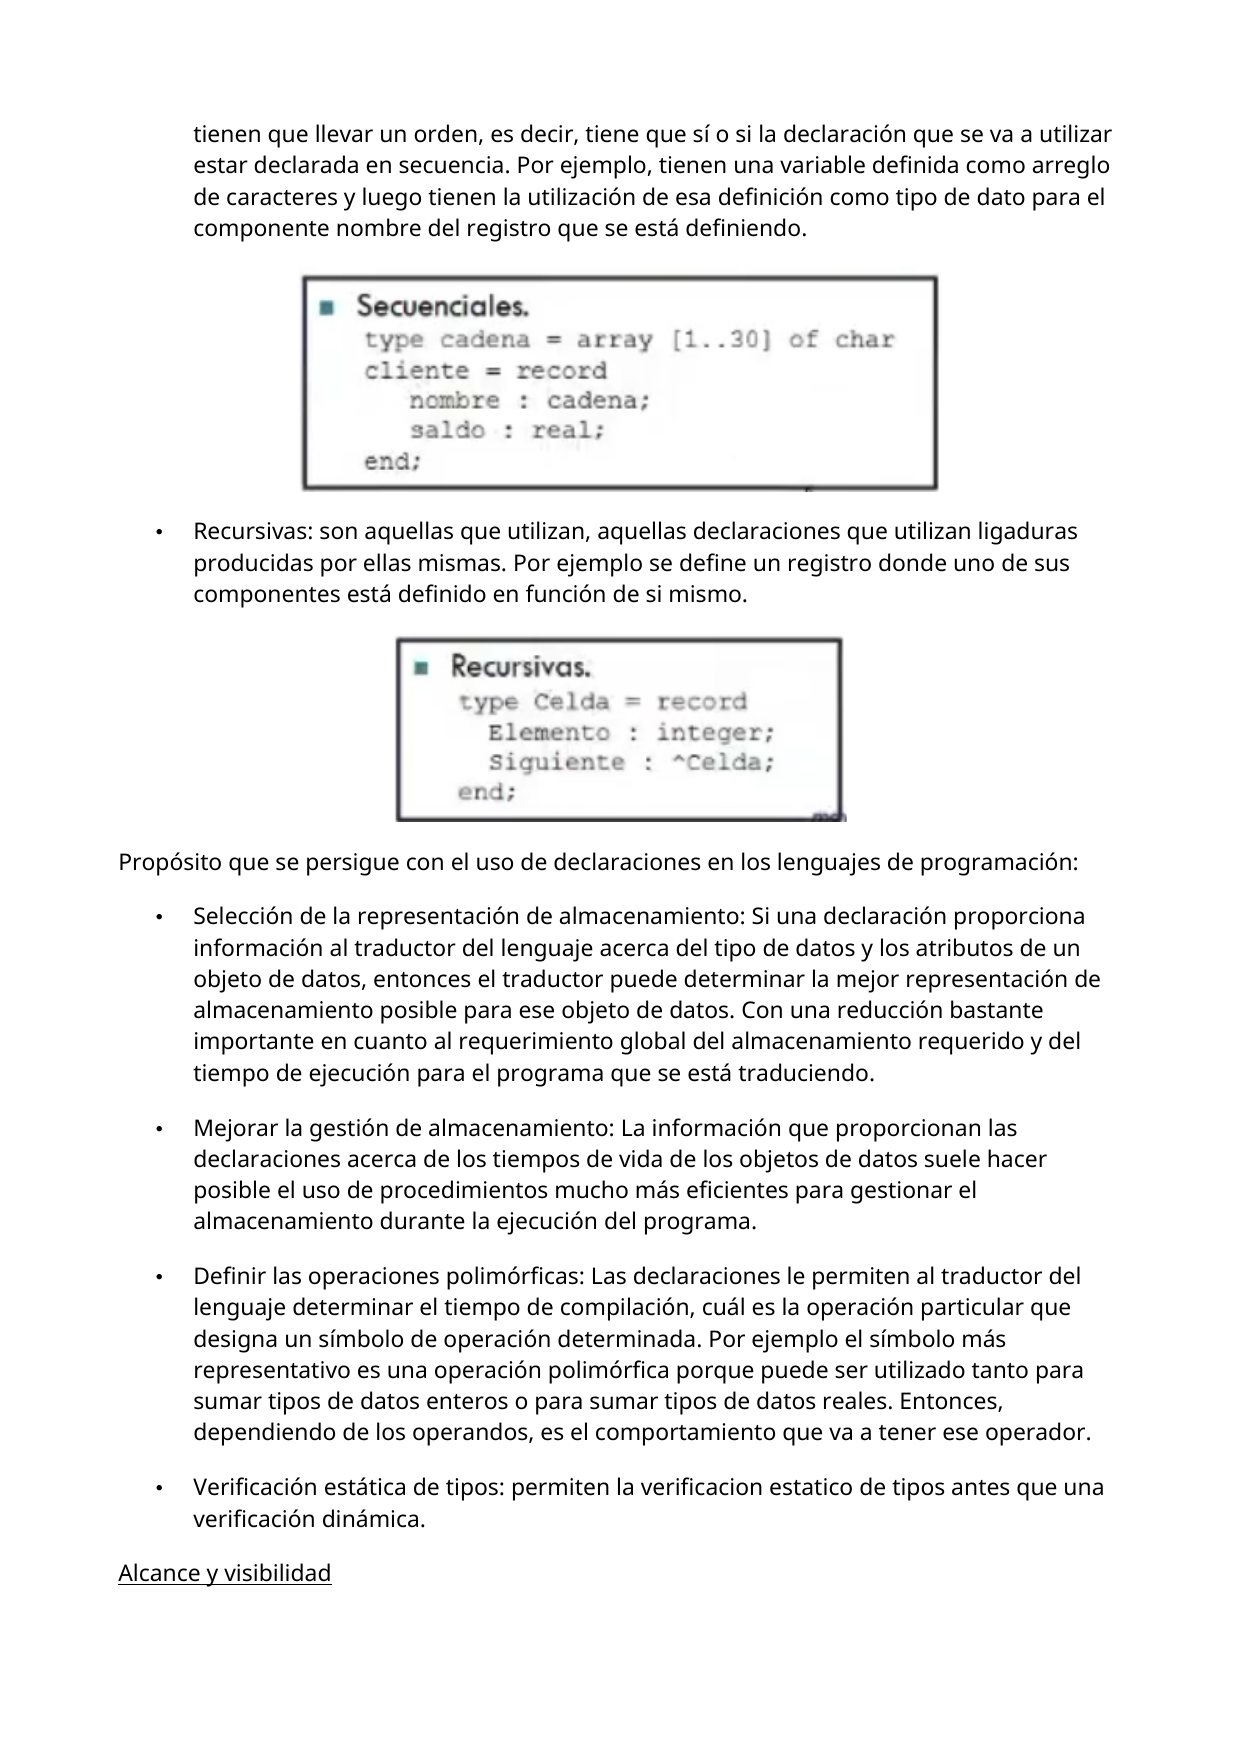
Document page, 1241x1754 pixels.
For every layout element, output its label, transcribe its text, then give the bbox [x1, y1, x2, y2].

picture [298, 266, 942, 492]
list tienen que llevar un orden, es decir, tiene que sí o si la declaración que se va a utilizar estar declarada en secuencia. Por ejemplo, tienen una variable definida como arreglo de caracteres y luego tienen la utilización de esa definición como tipo de dato para el componente nombre del registro que se está definiendo. [156, 118, 1122, 243]
text Propósito que se persigue con el uso de declaraciones en los lenguajes de programación: [118, 845, 1122, 877]
text Alcance y visibilidad [118, 1557, 1122, 1589]
list Definir las operaciones polimórficas: Las declaraciones le permiten al traductor del lenguaje determinar el tiempo de compilación, cuál es la operación particular que designa un símbolo de operación determinada. Por ejemplo el símbolo más representativo es una operación polimórfica porque puede ser utilizado tanto para sumar tipos de datos enteros o para sumar tipos de datos reales. Entonces, dependiendo de los operandos, es el comportamiento que va a tener ese operador. [156, 1260, 1122, 1448]
picture [393, 632, 847, 822]
list Selección de la representación de almacenamiento: Si una declaración proporciona información al traductor del lenguaje acerca del tipo de datos y los atributos de un objeto de datos, entonces el traductor puede determinar la mejor representación de almacenamiento posible para ese objeto de datos. Con una reducción bastante importante en cuanto al requerimiento global del almacenamiento requerido y del tiempo de ejecución para el programa que se está traduciendo. [156, 900, 1122, 1088]
list Mejorar la gestión de almacenamiento: La información que proporcionan las declaraciones acerca de los tiempos de vida de los objetos de datos suele hacer posible el uso de procedimientos mucho más eficientes para gestionar el almacenamiento durante la ejecución del programa. [156, 1111, 1122, 1236]
list Recursivas: son aquellas que utilizan, aquellas declaraciones que utilizan ligaduras producidas por ellas mismas. Por ejemplo se define un registro donde uno de sus componentes está definido en función de si mismo. [156, 515, 1122, 609]
list Verificación estática de tipos: permiten la verificacion estatico de tipos antes que una verificación dinámica. [156, 1471, 1122, 1534]
